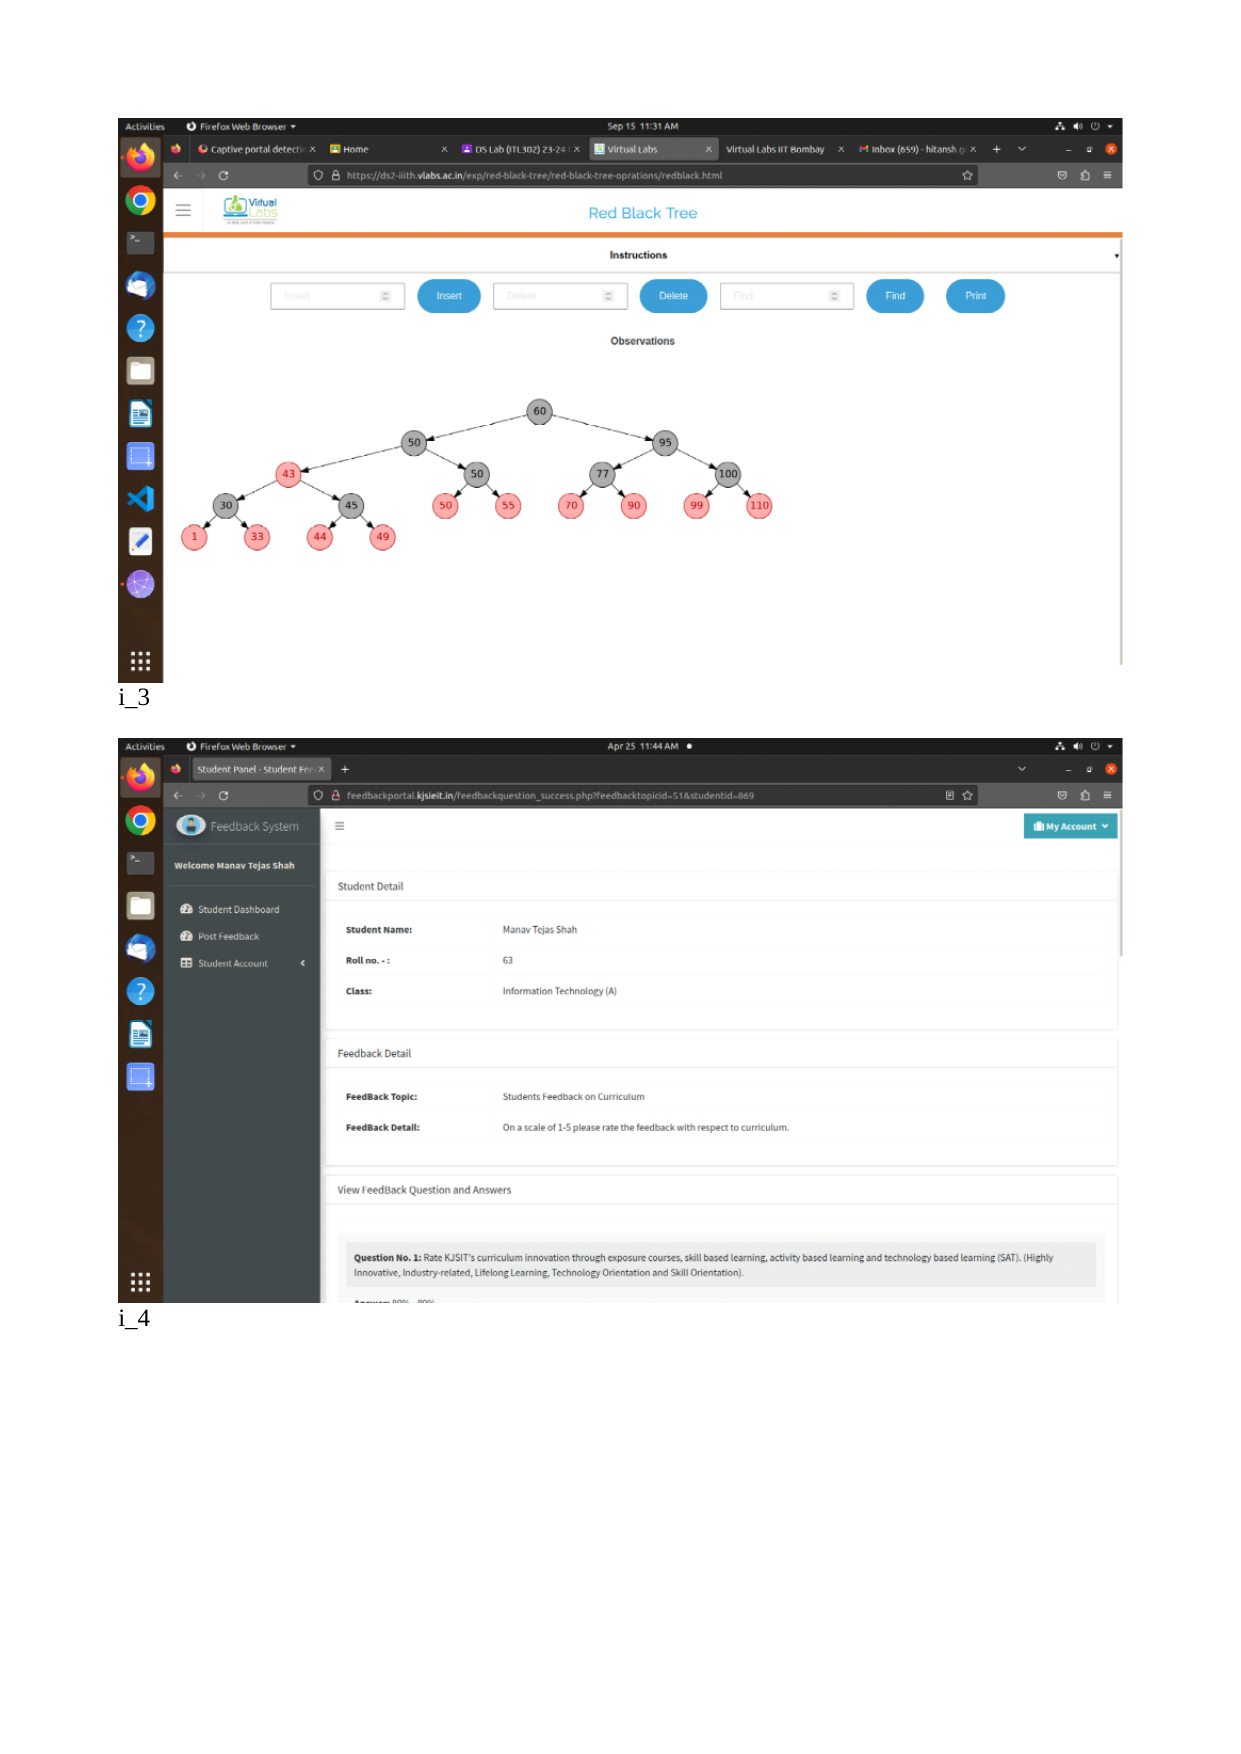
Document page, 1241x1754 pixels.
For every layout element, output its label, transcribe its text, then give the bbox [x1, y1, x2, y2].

text i_4 [118, 1303, 1122, 1332]
text i_3 [118, 683, 1122, 711]
